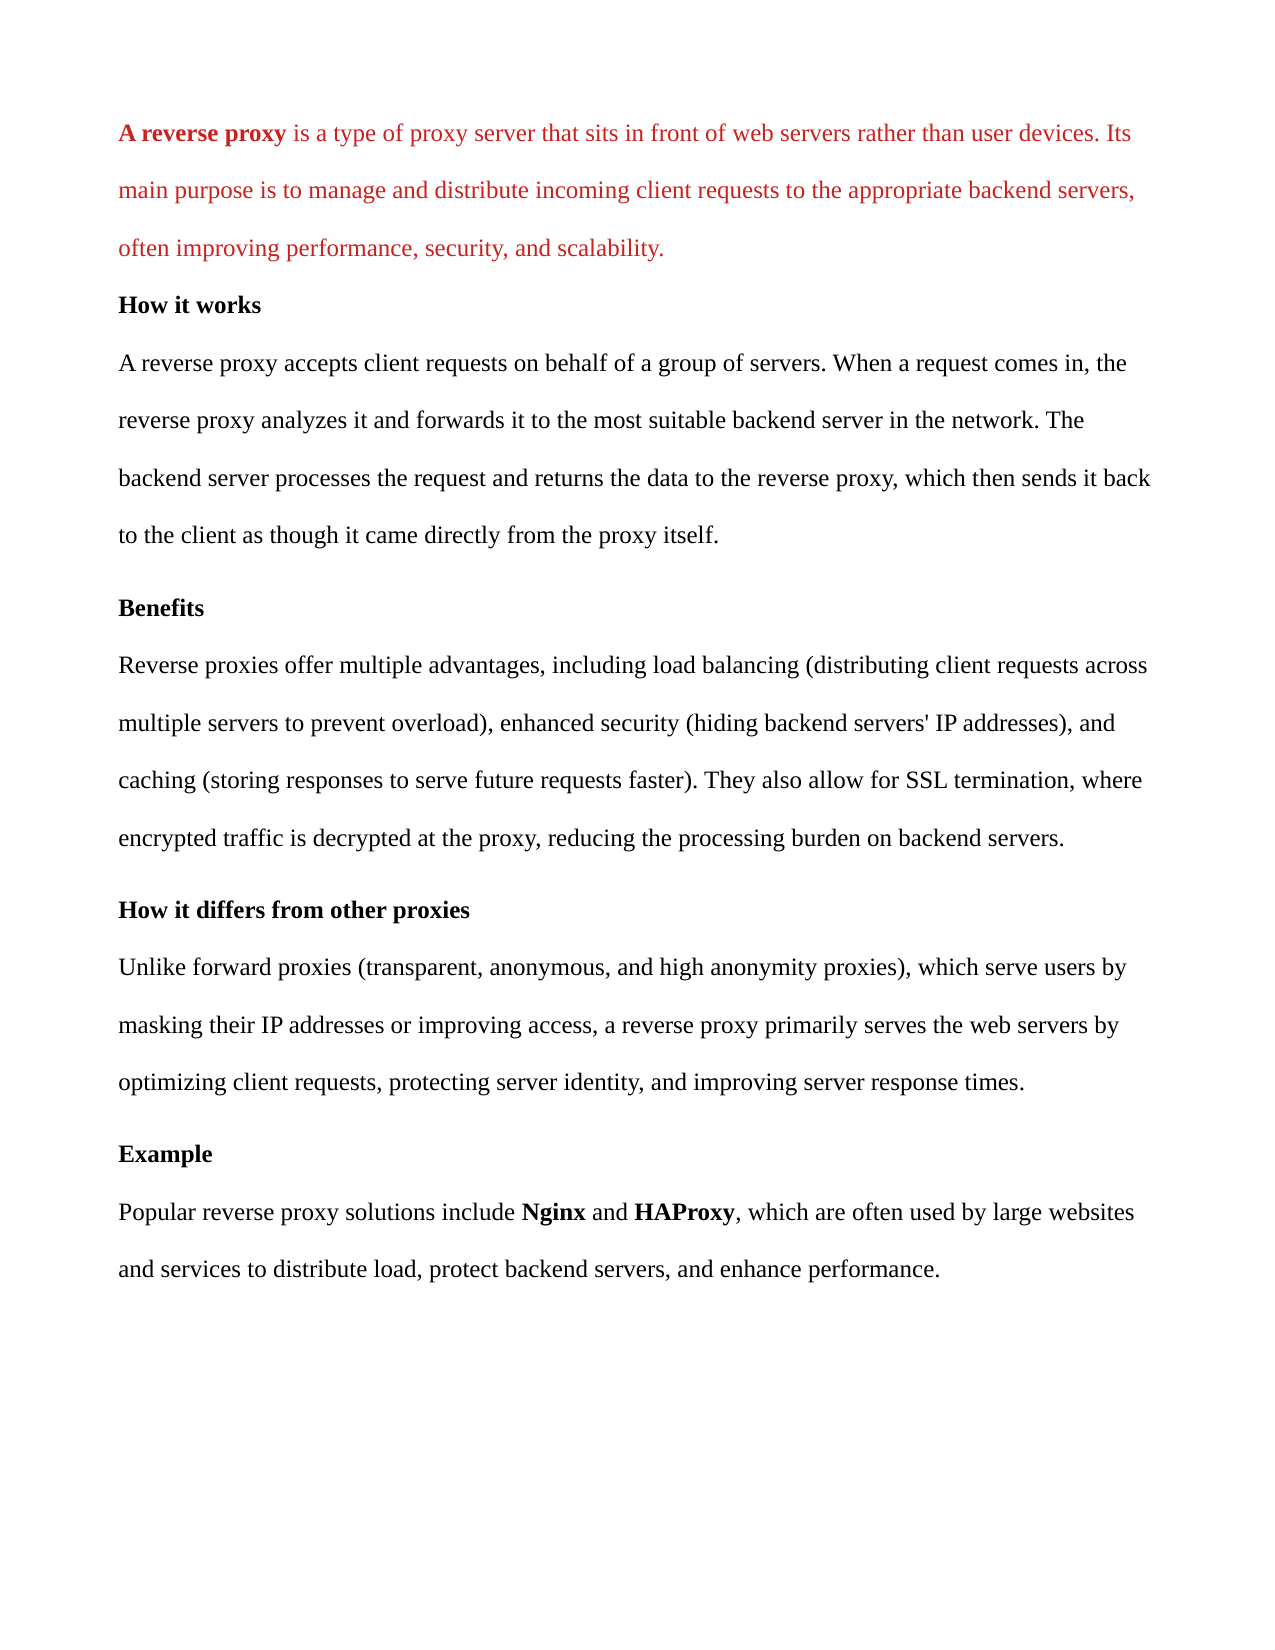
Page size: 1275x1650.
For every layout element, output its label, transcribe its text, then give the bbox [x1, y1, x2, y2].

text How it works A reverse proxy accepts client requests on behalf of a group of servers. When a request comes in, the reverse proxy analyzes it and forwards it to the most suitable backend server in the network. The backend server processes the request and returns the data to the reverse proxy, which then sends it back to the client as though it came directly from the proxy itself. [118, 291, 1157, 549]
text Example Popular reverse proxy solutions include Nginx and HAProxy, which are often used by large websites and services to distribute load, protect backend servers, and enhance performance. [118, 1139, 1157, 1283]
text A reverse proxy is a type of proxy server that sits in front of web servers rather than user devices. Its main purpose is to manage and distribute incoming client requests to the appropriate backend servers, often improving performance, security, and scalability. [118, 118, 1157, 262]
text Benefits Reverse proxies offer multiple advantages, including load balancing (distributing client requests across multiple servers to prevent overload), enhanced security (hiding backend servers' IP addresses), and caching (storing responses to serve future requests faster). They also allow for SSL termination, where encrypted traffic is decrypted at the proxy, reducing the processing burden on backend servers. [118, 593, 1157, 851]
text How it differs from other proxies Unlike forward proxies (transparent, anonymous, and high anonymity proxies), which serve users by masking their IP addresses or improving access, a reverse proxy primarily serves the web servers by optimizing client requests, protecting server identity, and improving server response times. [118, 895, 1157, 1096]
